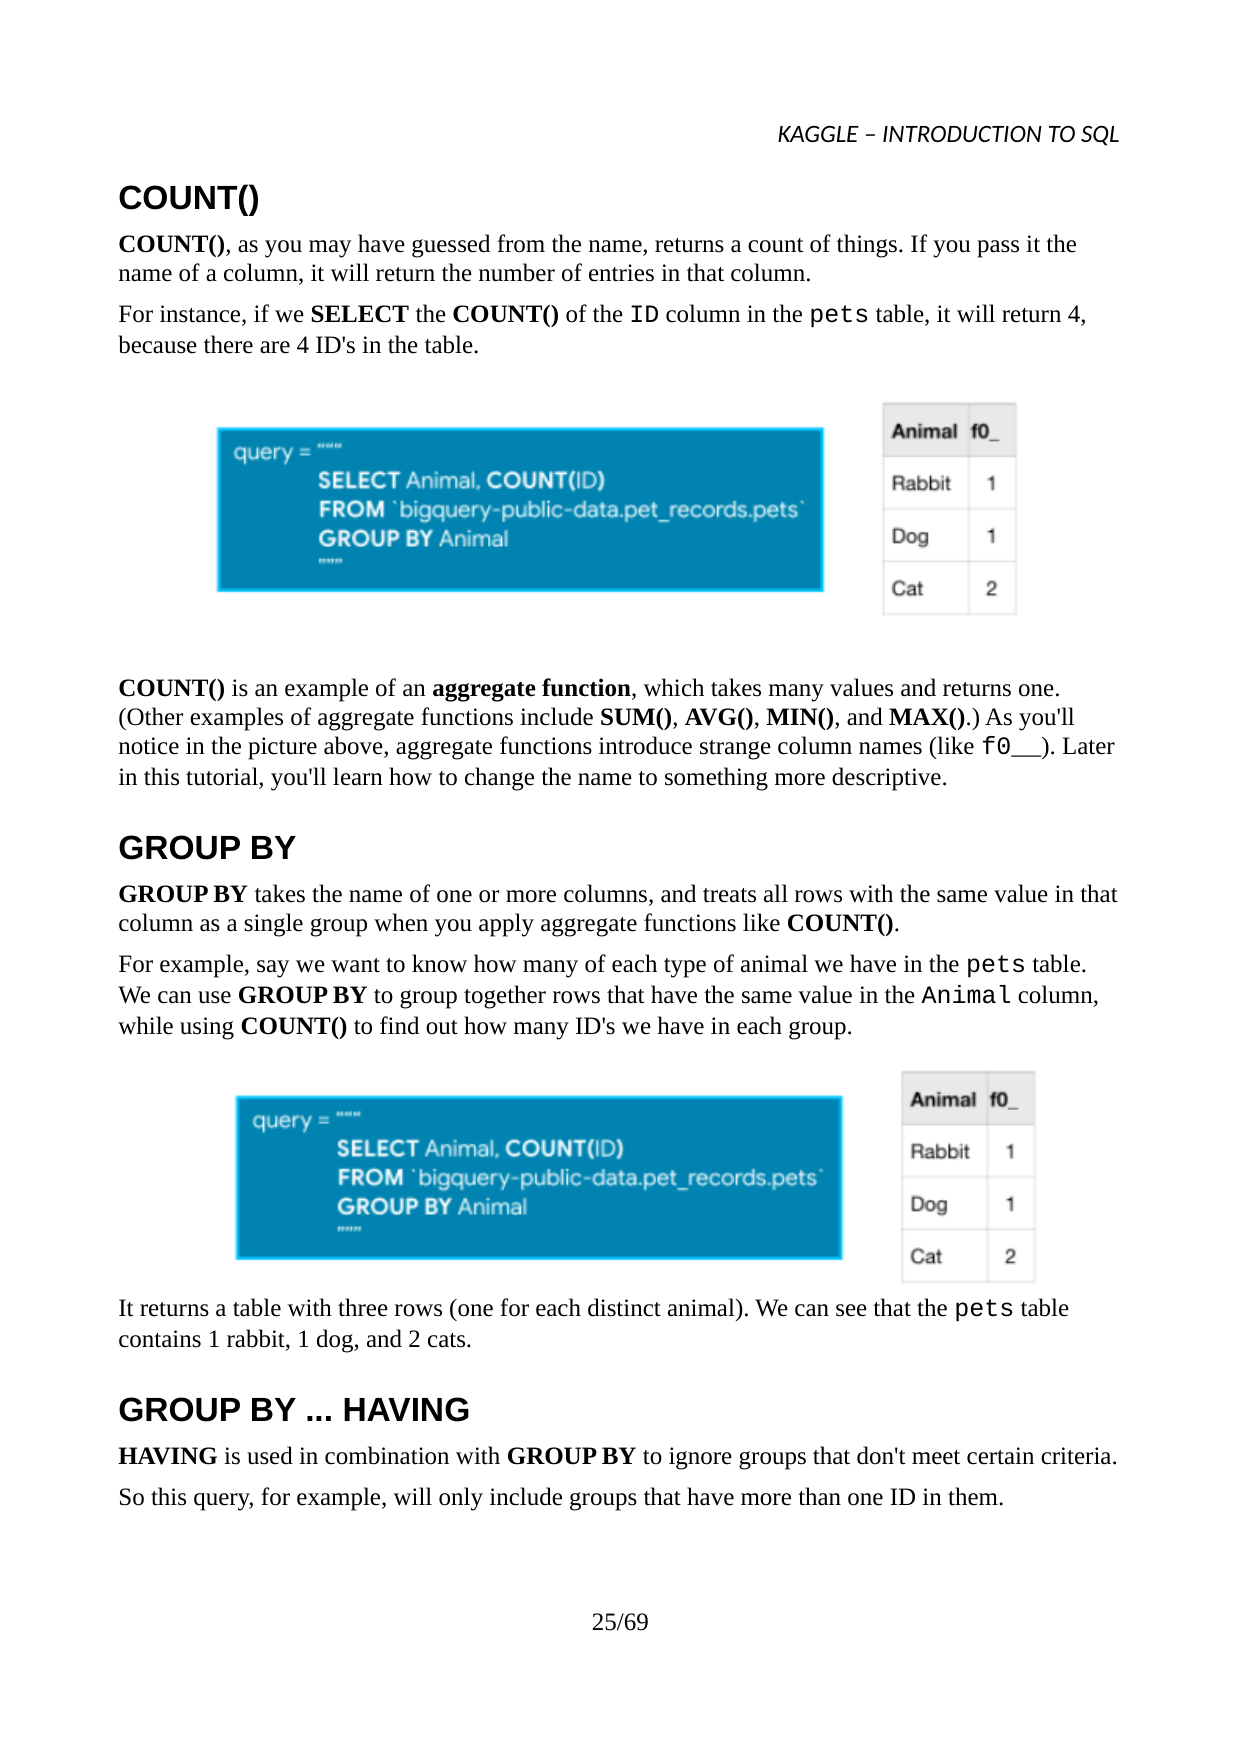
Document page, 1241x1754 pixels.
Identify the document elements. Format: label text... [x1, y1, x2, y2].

picture [202, 1052, 1038, 1293]
subtitle GROUP BY ... HAVING [118, 1390, 1122, 1428]
text For example, say we want to know how many of each type of animal we have in the pets table. We can use GROUP BY to group together rows that have the same value in the Animal column, while using COUNT() to find out how many ID's we have in each group. [118, 949, 1122, 1040]
subtitle GROUP BY [118, 828, 1122, 867]
text It returns a table with three rows (one for each distinct animal). We can see that the pets table contains 1 rabbit, 1 dog, and 2 cats. [118, 1052, 1122, 1352]
picture [202, 371, 1038, 633]
subtitle COUNT() [118, 178, 1122, 217]
text GROUP BY takes the name of one or more columns, and treats all rows with the same value in that column as a single group when you apply aggregate functions like COUNT(). [118, 879, 1122, 937]
text COUNT() is an example of an aggregate function, which takes many values and returns one. (Other examples of aggregate functions include SUM(), AVG(), MIN(), and MAX().) As you'll notice in the picture above, aggregate functions introduce strange column names (like f0__). Later in this tutorial, you'll learn how to change the name to something more descriptive. [118, 673, 1122, 791]
text For instance, if we SELECT the COUNT() of the ID column in the pets table, it will return 4, because there are 4 ID's in the table. [118, 299, 1122, 359]
text HAVING is used in combination with GROUP BY to ignore groups that don't meet certain criteria. [118, 1441, 1122, 1470]
text COUNT(), as you may have guessed from the name, returns a count of things. If you pass it the name of a column, it will return the number of entries in that column. [118, 229, 1122, 287]
text So this query, for example, will only include groups that have more than one ID in them. [118, 1482, 1122, 1511]
